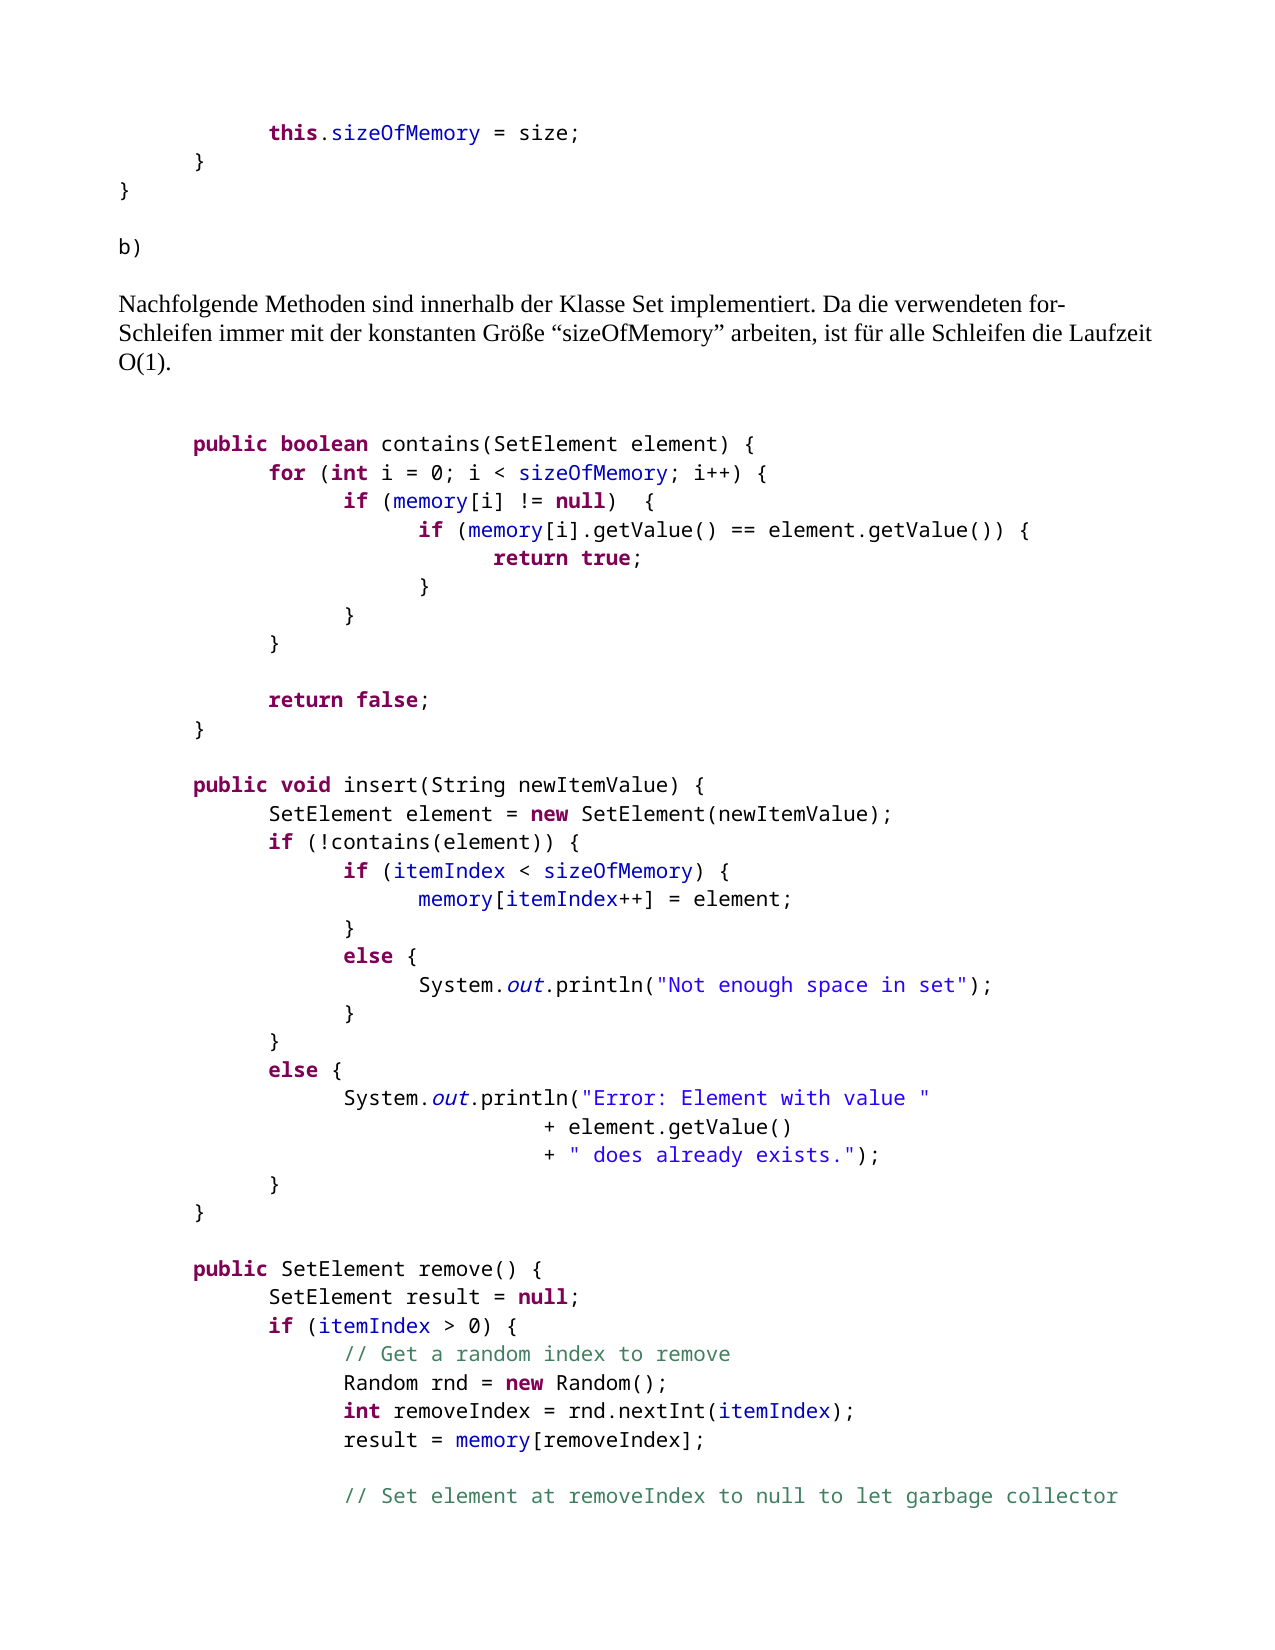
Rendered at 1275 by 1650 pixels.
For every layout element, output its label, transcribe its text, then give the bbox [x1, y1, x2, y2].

text Nachfolgende Methoden sind innerhalb der Klasse Set implementiert. Da die verwendeten for-Schleifen immer mit der konstanten Größe “sizeOfMemory” arbeiten, ist für alle Schleifen die Laufzeit O(1). [118, 289, 1157, 376]
text if (itemIndex > 0) { [118, 1311, 1157, 1339]
text return true; [118, 543, 1157, 572]
text public boolean contains(SetElement element) { [118, 429, 1157, 458]
text System.out.println("Not enough space in set"); [118, 970, 1157, 998]
text } [118, 175, 1157, 203]
text } [118, 628, 1157, 657]
text public SetElement remove() { [118, 1254, 1157, 1282]
text System.out.println("Error: Element with value " [118, 1083, 1157, 1112]
text b) [118, 232, 1157, 261]
text if (itemIndex < sizeOfMemory) { [118, 856, 1157, 884]
text SetElement element = new SetElement(newItemValue); [118, 799, 1157, 827]
text } [118, 147, 1157, 175]
text result = memory[removeIndex]; [118, 1425, 1157, 1453]
text if (memory[i] != null) { [118, 486, 1157, 515]
text return false; [118, 685, 1157, 714]
text // Get a random index to remove [118, 1339, 1157, 1368]
text + element.getValue() [118, 1112, 1157, 1140]
text } [118, 913, 1157, 941]
text for (int i = 0; i < sizeOfMemory; i++) { [118, 458, 1157, 486]
text } [118, 1197, 1157, 1226]
text Random rnd = new Random(); [118, 1368, 1157, 1396]
text } [118, 572, 1157, 600]
text else { [118, 1055, 1157, 1083]
text public void insert(String newItemValue) { [118, 771, 1157, 799]
text + " does already exists."); [118, 1140, 1157, 1169]
text } [118, 1027, 1157, 1055]
text int removeIndex = rnd.nextInt(itemIndex); [118, 1396, 1157, 1425]
text } [118, 1169, 1157, 1197]
text this.sizeOfMemory = size; [118, 118, 1157, 147]
text if (memory[i].getValue() == element.getValue()) { [118, 515, 1157, 543]
text memory[itemIndex++] = element; [118, 884, 1157, 913]
text } [118, 998, 1157, 1027]
text if (!contains(element)) { [118, 827, 1157, 856]
text } [118, 714, 1157, 742]
text // Set element at removeIndex to null to let garbage collector [118, 1482, 1157, 1510]
text else { [118, 941, 1157, 970]
text SetElement result = null; [118, 1282, 1157, 1311]
text } [118, 600, 1157, 628]
